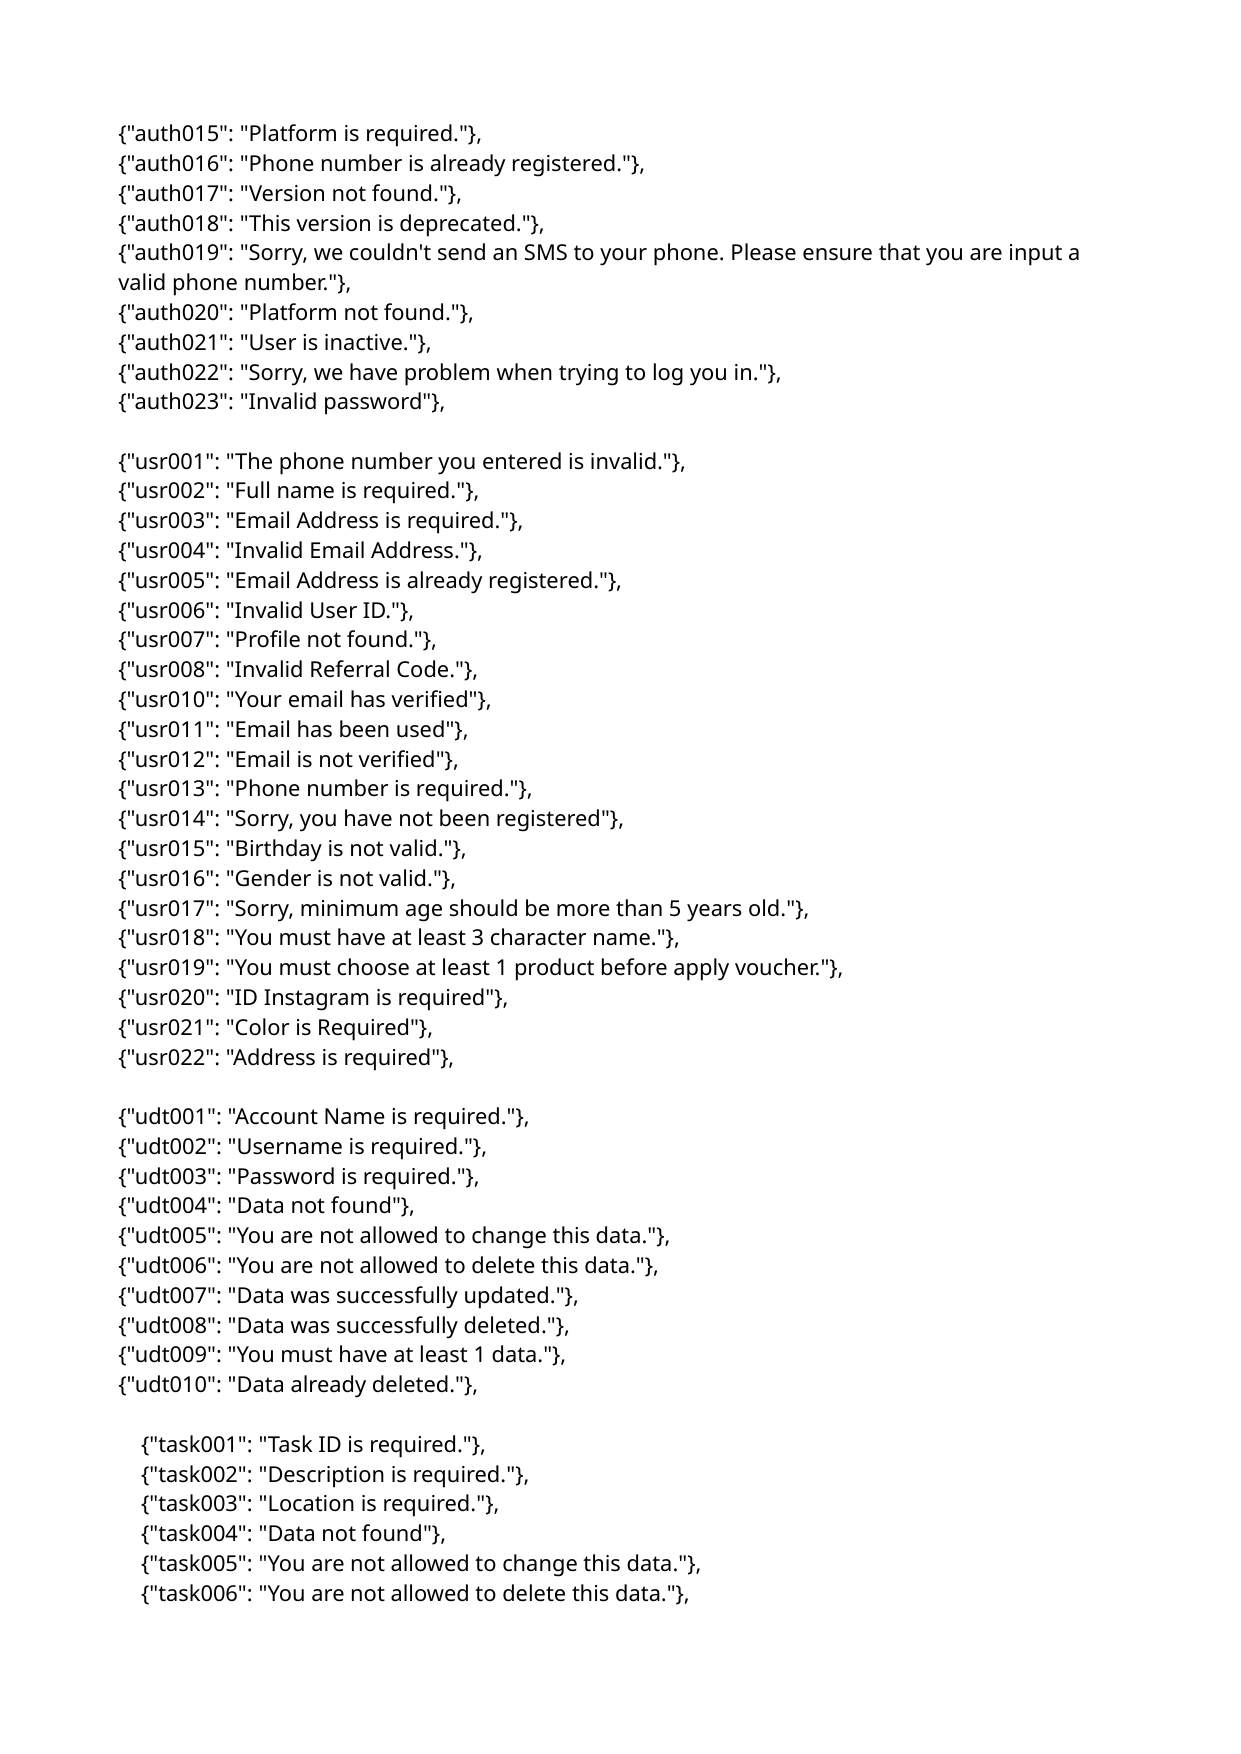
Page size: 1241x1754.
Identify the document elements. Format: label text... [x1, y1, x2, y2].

text {"udt003": "Password is required."}, [118, 1161, 1122, 1190]
text {"usr005": "Email Address is already registered."}, [118, 565, 1122, 595]
text {"usr020": "ID Instagram is required"}, [118, 982, 1122, 1012]
text {"usr011": "Email has been used"}, [118, 714, 1122, 744]
text {"task006": "You are not allowed to delete this data."}, [118, 1578, 1122, 1607]
text {"udt004": "Data not found"}, [118, 1190, 1122, 1220]
text {"auth018": "This version is deprecated."}, [118, 207, 1122, 237]
text {"usr006": "Invalid User ID."}, [118, 595, 1122, 624]
text {"usr017": "Sorry, minimum age should be more than 5 years old."}, [118, 893, 1122, 922]
text {"task001": "Task ID is required."}, [118, 1429, 1122, 1458]
text {"usr016": "Gender is not valid."}, [118, 863, 1122, 893]
text {"udt010": "Data already deleted."}, [118, 1369, 1122, 1399]
text {"udt007": "Data was successfully updated."}, [118, 1280, 1122, 1309]
text {"usr019": "You must choose at least 1 product before apply voucher."}, [118, 952, 1122, 982]
text {"usr015": "Birthday is not valid."}, [118, 833, 1122, 863]
text {"task002": "Description is required."}, [118, 1458, 1122, 1488]
text {"auth020": "Platform not found."}, [118, 297, 1122, 327]
text {"udt005": "You are not allowed to change this data."}, [118, 1220, 1122, 1250]
text {"usr010": "Your email has verified"}, [118, 684, 1122, 714]
text {"usr008": "Invalid Referral Code."}, [118, 654, 1122, 684]
text {"task003": "Location is required."}, [118, 1488, 1122, 1518]
text {"usr004": "Invalid Email Address."}, [118, 535, 1122, 565]
text {"usr013": "Phone number is required."}, [118, 773, 1122, 803]
text {"auth016": "Phone number is already registered."}, [118, 148, 1122, 178]
text {"udt002": "Username is required."}, [118, 1131, 1122, 1161]
text {"auth019": "Sorry, we couldn't send an SMS to your phone. Please ensure that you are input a valid phone number."}, [118, 237, 1122, 297]
text {"usr012": "Email is not verified"}, [118, 744, 1122, 773]
text {"usr001": "The phone number you entered is invalid."}, [118, 446, 1122, 476]
text {"task005": "You are not allowed to change this data."}, [118, 1548, 1122, 1578]
text {"udt008": "Data was successfully deleted."}, [118, 1309, 1122, 1339]
text {"usr022": "Address is required"}, [118, 1042, 1122, 1071]
text {"udt001": "Account Name is required."}, [118, 1101, 1122, 1131]
text {"auth023": "Invalid password"}, [118, 386, 1122, 416]
text {"udt006": "You are not allowed to delete this data."}, [118, 1250, 1122, 1280]
text {"usr003": "Email Address is required."}, [118, 505, 1122, 535]
text {"auth015": "Platform is required."}, [118, 118, 1122, 148]
text {"auth017": "Version not found."}, [118, 178, 1122, 207]
text {"usr018": "You must have at least 3 character name."}, [118, 922, 1122, 952]
text {"usr021": "Color is Required"}, [118, 1012, 1122, 1042]
text {"usr014": "Sorry, you have not been registered"}, [118, 803, 1122, 833]
text {"auth022": "Sorry, we have problem when trying to log you in."}, [118, 356, 1122, 386]
text {"task004": "Data not found"}, [118, 1518, 1122, 1548]
text {"auth021": "User is inactive."}, [118, 327, 1122, 356]
text {"usr002": "Full name is required."}, [118, 476, 1122, 505]
text {"usr007": "Profile not found."}, [118, 624, 1122, 654]
text {"udt009": "You must have at least 1 data."}, [118, 1339, 1122, 1369]
